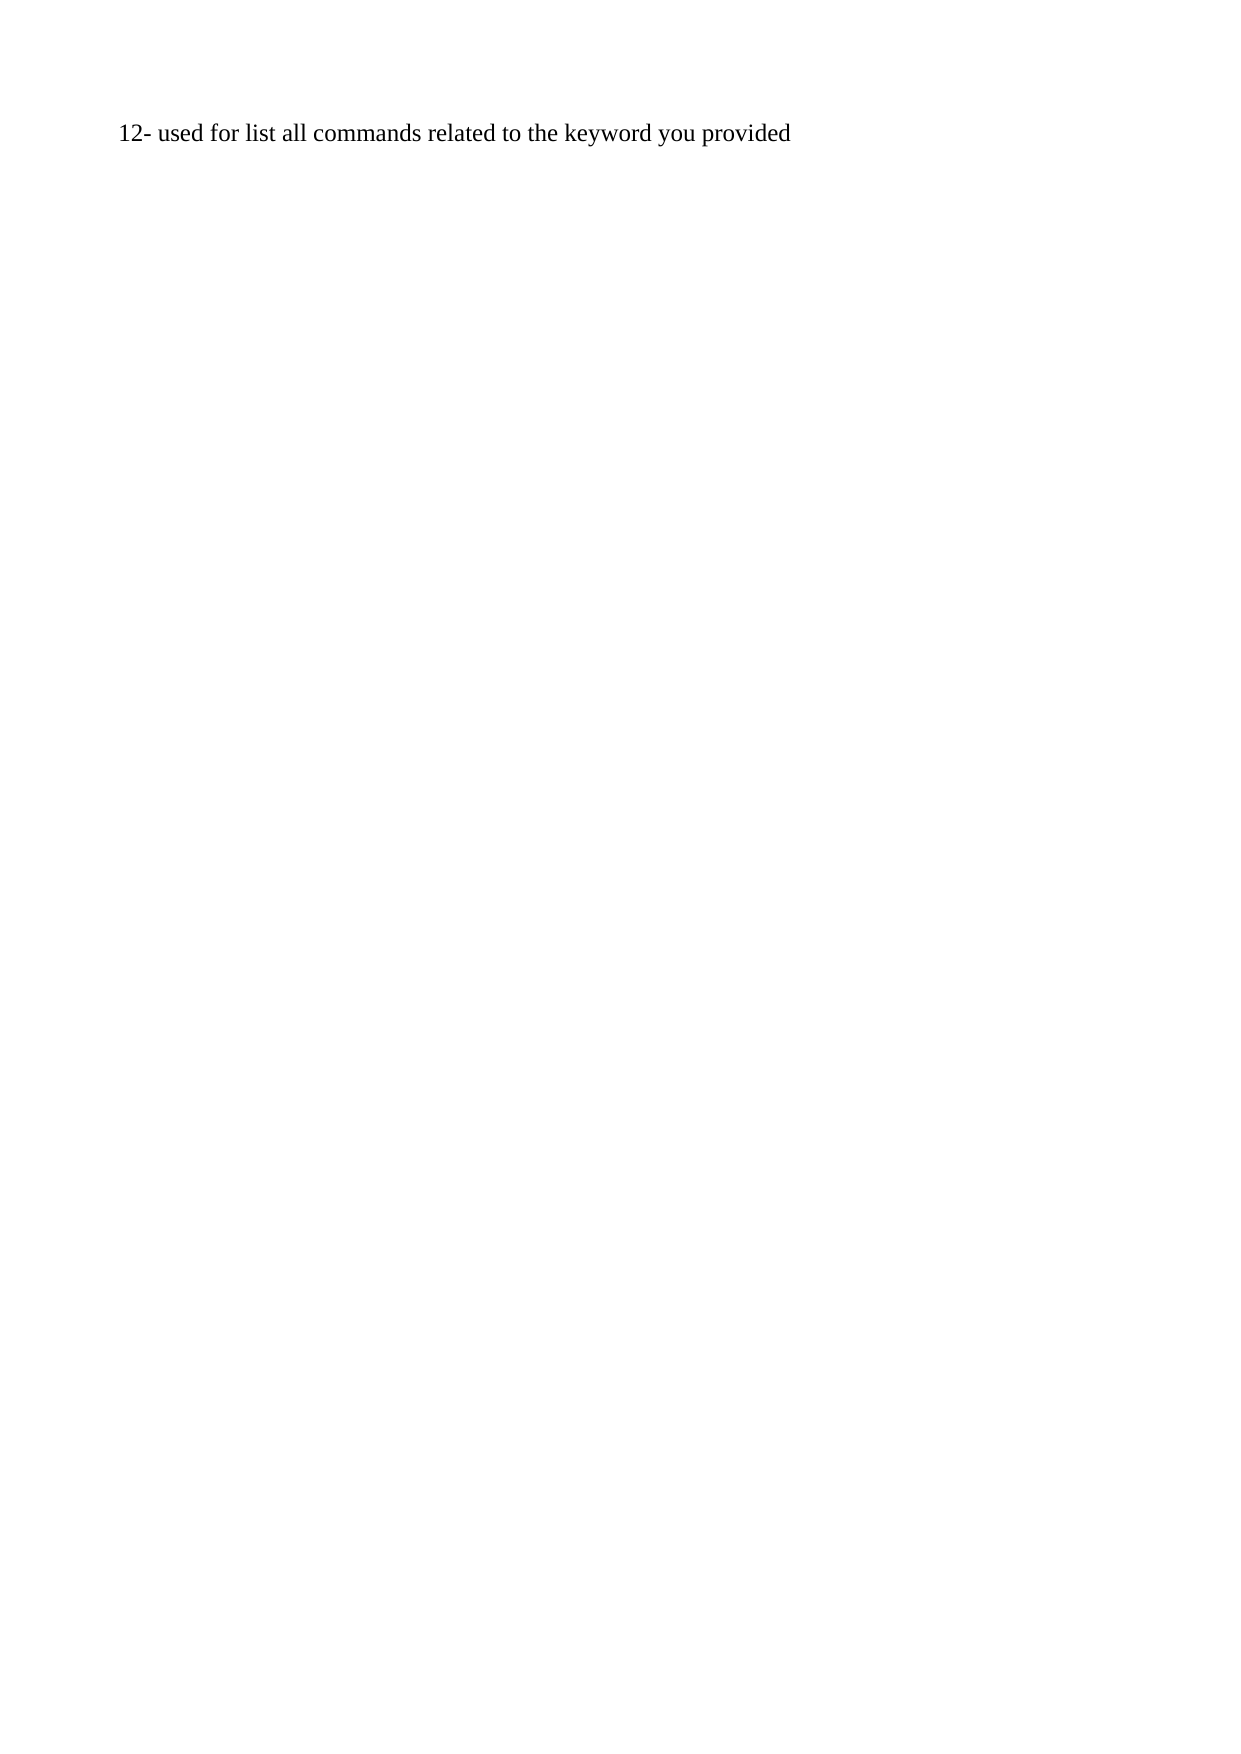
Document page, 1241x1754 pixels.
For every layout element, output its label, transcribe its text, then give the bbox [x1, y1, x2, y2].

text 12- used for list all commands related to the keyword you provided [118, 118, 1122, 147]
